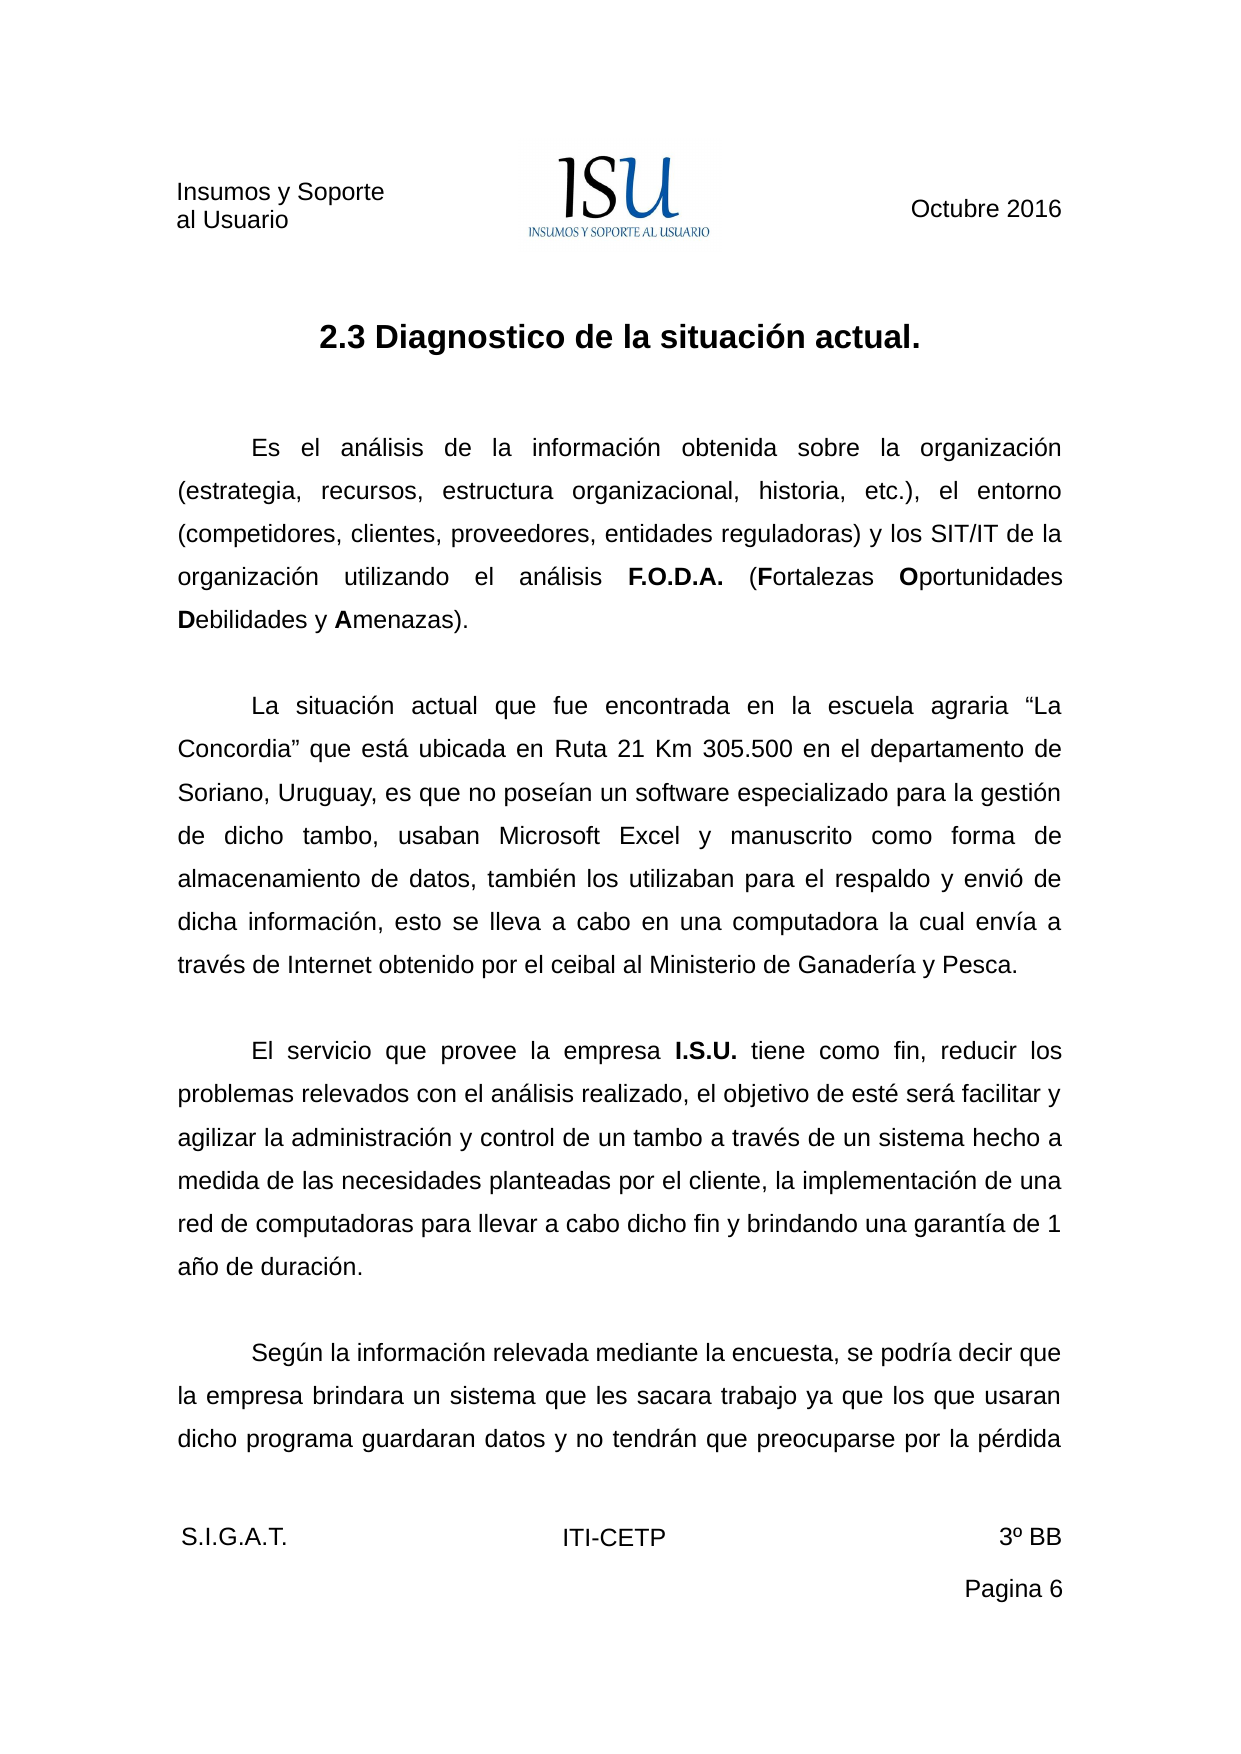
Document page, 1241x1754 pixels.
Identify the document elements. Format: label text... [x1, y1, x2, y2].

text La situación actual que fue encontrada en la escuela agraria “La Concordia” que está ubicada en Ruta 21 Km 305.500 en el departamento de Soriano, Uruguay, es que no poseían un software especializado para la gestión de dicho tambo, usaban Microsoft Excel y manuscrito como forma de almacenamiento de datos, también los utilizaban para el respaldo y envió de dicha información, esto se lleva a cabo en una computadora la cual envía a través de Internet obtenido por el ceibal al Ministerio de Ganadería y Pesca. [177, 691, 1063, 979]
text El servicio que provee la empresa I.S.U. tiene como fin, reducir los problemas relevados con el análisis realizado, el objetivo de esté será facilitar y agilizar la administración y control de un tambo a través de un sistema hecho a medida de las necesidades planteadas por el cliente, la implementación de una red de computadoras para llevar a cabo dicho fin y brindando una garantía de 1 año de duración. [177, 1036, 1063, 1281]
picture [517, 138, 723, 252]
text 2.3 Diagnostico de la situación actual. [177, 317, 1063, 356]
text Es el análisis de la información obtenida sobre la organización (estrategia, recursos, estructura organizacional, historia, etc.), el entorno (competidores, clientes, proveedores, entidades reguladoras) y los SIT/IT de la organización utilizando el análisis F.O.D.A. (Fortalezas Oportunidades Debilidades y Amenazas). [177, 433, 1063, 634]
text Según la información relevada mediante la encuesta, se podría decir que la empresa brindara un sistema que les sacara trabajo ya que los que usaran dicho programa guardaran datos y no tendrán que preocuparse por la pérdida [177, 1338, 1063, 1453]
